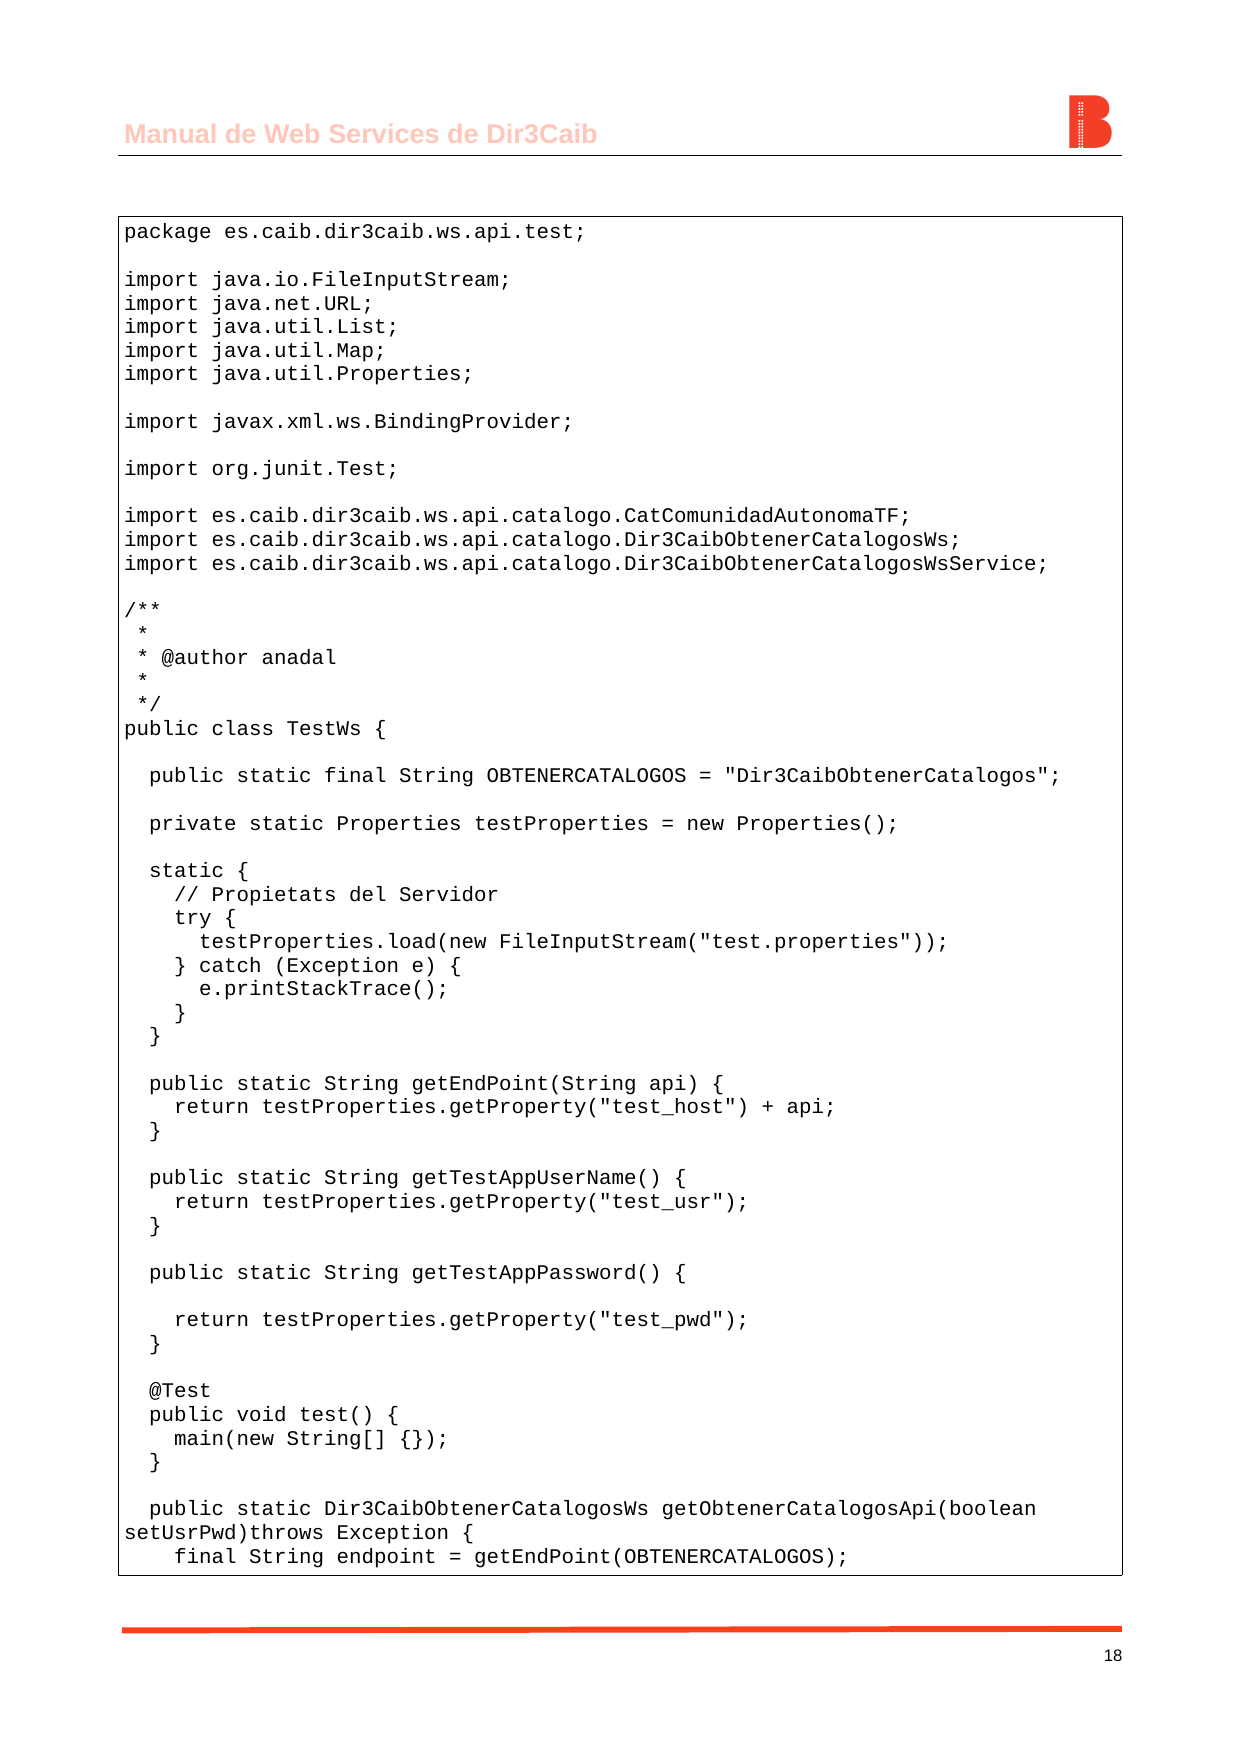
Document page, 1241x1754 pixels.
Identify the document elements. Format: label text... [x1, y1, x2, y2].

table_header package es.caib.dir3caib.ws.api.test; import java.io.FileInputStream; import java.net.URL; import java.util.List; import java.util.Map; import java.util.Properties; import javax.xml.ws.BindingProvider; import org.junit.Test; import es.caib.dir3caib.ws.api.catalogo.CatComunidadAutonomaTF; import es.caib.dir3caib.ws.api.catalogo.Dir3CaibObtenerCatalogosWs; import es.caib.dir3caib.ws.api.catalogo.Dir3CaibObtenerCatalogosWsService; /** * * @author anadal * */ public class TestWs { public static final String OBTENERCATALOGOS = "Dir3CaibObtenerCatalogos"; private static Properties testProperties = new Properties(); static { // Propietats del Servidor try { testProperties.load(new FileInputStream("test.properties")); } catch (Exception e) { e.printStackTrace(); } } public static String getEndPoint(String api) { return testProperties.getProperty("test_host") + api; } public static String getTestAppUserName() { return testProperties.getProperty("test_usr"); } public static String getTestAppPassword() { return testProperties.getProperty("test_pwd"); } @Test public void test() { main(new String[] {}); } public static Dir3CaibObtenerCatalogosWs getObtenerCatalogosApi(boolean setUsrPwd)throws Exception { final String endpoint = getEndPoint(OBTENERCATALOGOS); [119, 217, 1122, 1575]
picture [1063, 94, 1117, 150]
